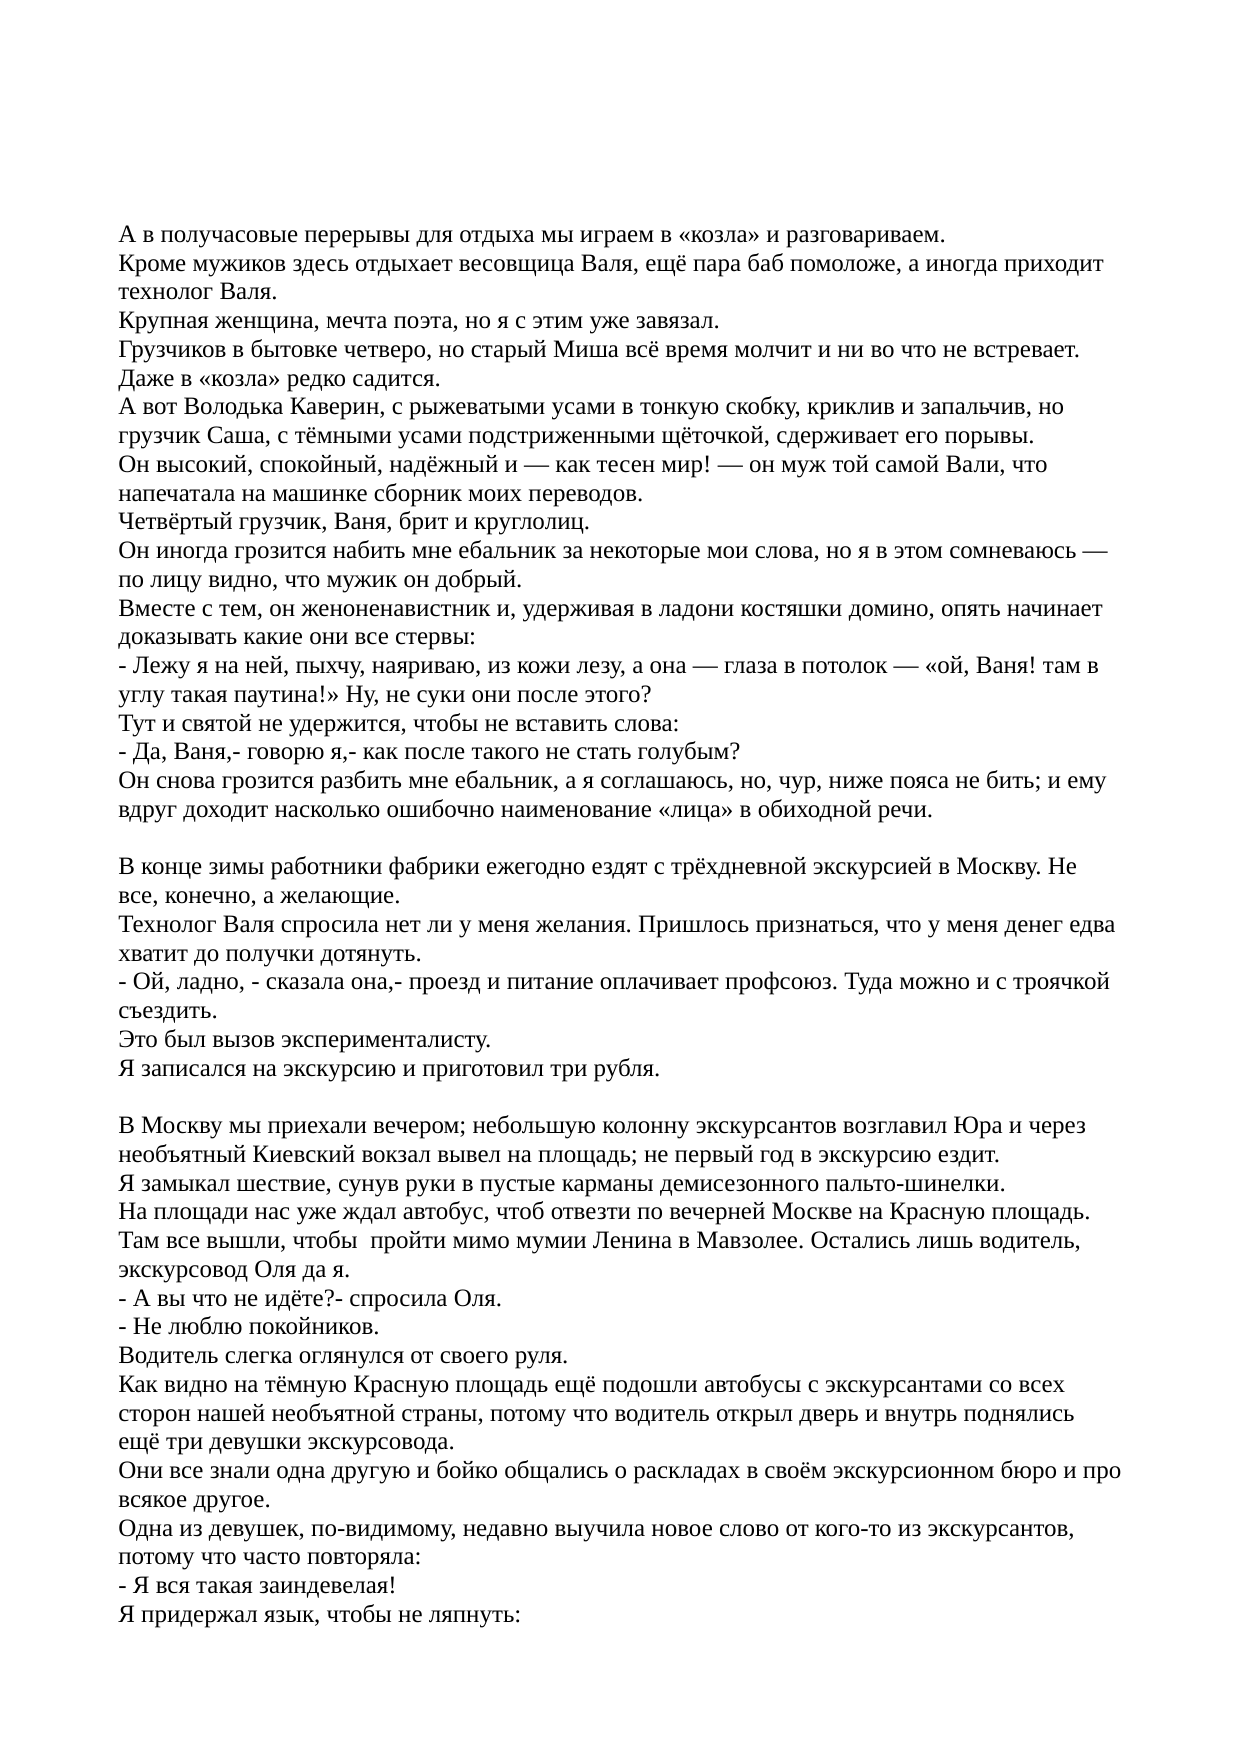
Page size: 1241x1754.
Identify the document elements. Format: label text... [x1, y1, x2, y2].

text Я замыкал шествие, сунув руки в пустые карманы демисезонного пальто-шинелки. [118, 1168, 1122, 1196]
text Я записался на экскурсию и приготовил три рубля. [118, 1053, 1122, 1081]
text - Я вся такая заиндевелая! [118, 1570, 1122, 1599]
text Водитель слегка оглянулся от своего руля. [118, 1340, 1122, 1369]
text Он снова грозится разбить мне ебальник, а я соглашаюсь, но, чур, ниже пояса не бить; и ему вдруг доходит насколько ошибочно наименование «лица» в обиходной речи. [118, 765, 1122, 823]
text - Ой, ладно, - сказала она,- проезд и питание оплачивает профсоюз. Туда можно и с троячкой съездить. [118, 966, 1122, 1024]
text Грузчиков в бытовке четверо, но старый Миша всё время молчит и ни во что не встревает. Даже в «козла» редко садится. [118, 334, 1122, 391]
text Это был вызов эксперименталисту. [118, 1024, 1122, 1053]
text В Москву мы приехали вечером; небольшую колонну экскурсантов возглавил Юра и через необъятный Киевский вокзал вывел на площадь; не первый год в экскурсию ездит. [118, 1110, 1122, 1168]
text Тут и святой не удержится, чтобы не вставить слова: [118, 708, 1122, 736]
text На площади нас уже ждал автобус, чтоб отвезти по вечерней Москве на Красную площадь. [118, 1196, 1122, 1225]
text Он высокий, спокойный, надёжный и — как тесен мир! — он муж той самой Вали, что напечатала на машинке сборник моих переводов. [118, 449, 1122, 506]
text Четвёртый грузчик, Ваня, брит и круглолиц. [118, 506, 1122, 535]
text - А вы что не идёте?- спросила Оля. [118, 1283, 1122, 1311]
text А в получасовые перерывы для отдыха мы играем в «козла» и разговариваем. [118, 219, 1122, 248]
text - Да, Ваня,- говорю я,- как после такого не стать голубым? [118, 736, 1122, 765]
text Я придержал язык, чтобы не ляпнуть: [118, 1599, 1122, 1628]
text Они все знали одна другую и бойко общались о раскладах в своём экскурсионном бюро и про всякое другое. [118, 1455, 1122, 1513]
text В конце зимы работники фабрики ежегодно ездят с трёхдневной экскурсией в Москву. Не все, конечно, а желающие. [118, 851, 1122, 909]
text - Не люблю покойников. [118, 1311, 1122, 1340]
text Там все вышли, чтобы пройти мимо мумии Ленина в Мавзолее. Остались лишь водитель, экскурсовод Оля да я. [118, 1225, 1122, 1283]
text - Лежу я на ней, пыхчу, наяриваю, из кожи лезу, а она — глаза в потолок — «ой, Ваня! там в углу такая паутина!» Ну, не суки они после этого? [118, 650, 1122, 708]
text Кроме мужиков здесь отдыхает весовщица Валя, ещё пара баб помоложе, а иногда приходит технолог Валя. [118, 248, 1122, 305]
text Технолог Валя спросила нет ли у меня желания. Пришлось признаться, что у меня денег едва хватит до получки дотянуть. [118, 909, 1122, 966]
text Вместе с тем, он женоненавистник и, удерживая в ладони костяшки домино, опять начинает доказывать какие они все стервы: [118, 593, 1122, 650]
text А вот Володька Каверин, с рыжеватыми усами в тонкую скобку, криклив и запальчив, но грузчик Саша, с тёмными усами подстриженными щёточкой, сдерживает его порывы. [118, 391, 1122, 449]
text Крупная женщина, мечта поэта, но я с этим уже завязал. [118, 305, 1122, 334]
text Как видно на тёмную Красную площадь ещё подошли автобусы с экскурсантами со всех сторон нашей необъятной страны, потому что водитель открыл дверь и внутрь поднялись ещё три девушки экскурсовода. [118, 1369, 1122, 1455]
text Одна из девушек, по-видимому, недавно выучила новое слово от кого-то из экскурсантов, потому что часто повторяла: [118, 1513, 1122, 1570]
text Он иногда грозится набить мне ебальник за некоторые мои слова, но я в этом сомневаюсь — по лицу видно, что мужик он добрый. [118, 535, 1122, 593]
